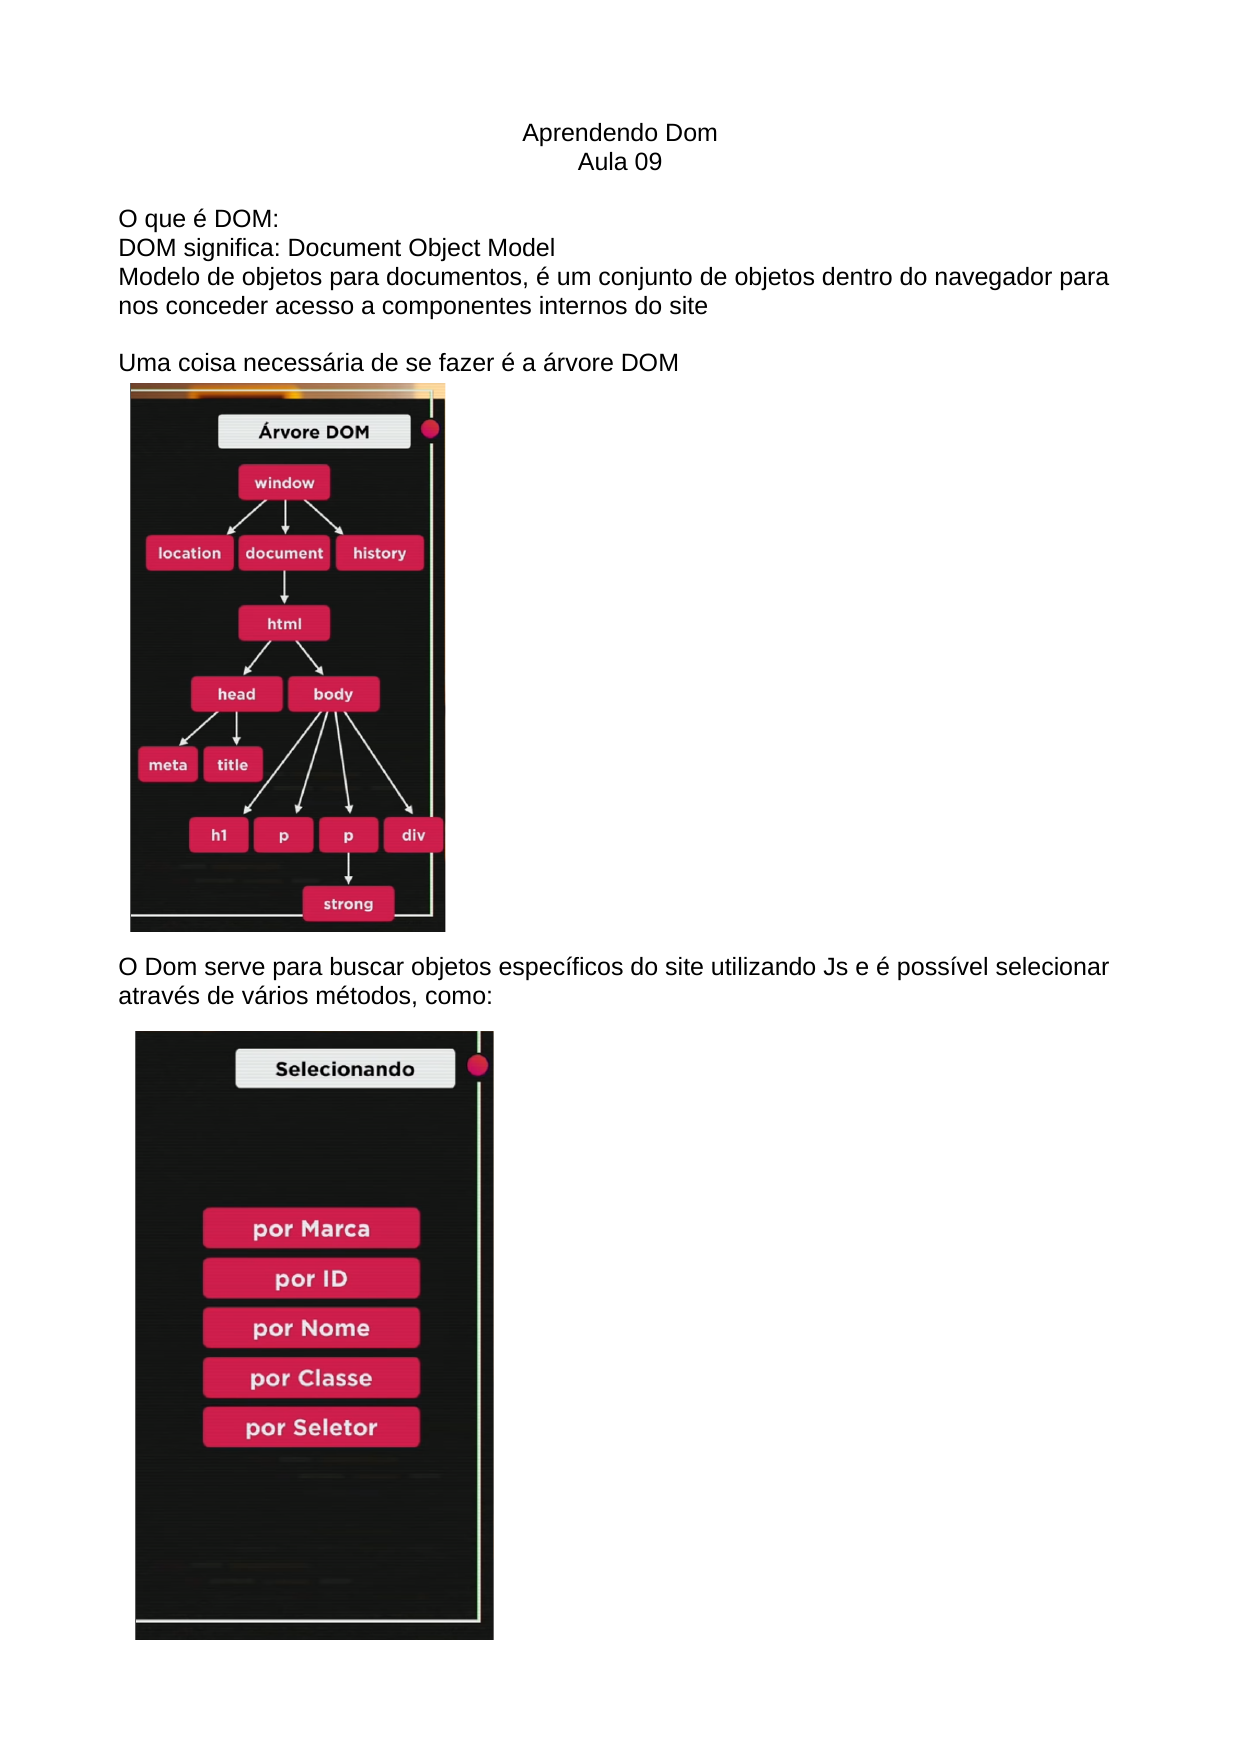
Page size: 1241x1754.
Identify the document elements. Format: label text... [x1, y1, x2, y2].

text Aula 09 [118, 147, 1122, 176]
picture [130, 383, 446, 932]
text O Dom serve para buscar objetos específicos do site utilizando Js e é possível selecionar através de vários métodos, como: [118, 952, 1122, 1009]
text Uma coisa necessária de se fazer é a árvore DOM [118, 348, 1122, 377]
text O que é DOM: [118, 204, 1122, 233]
text Aprendendo Dom [118, 118, 1122, 147]
text Modelo de objetos para documentos, é um conjunto de objetos dentro do navegador para nos conceder acesso a componentes internos do site [118, 262, 1122, 319]
text DOM significa: Document Object Model [118, 233, 1122, 262]
picture [135, 1031, 494, 1640]
